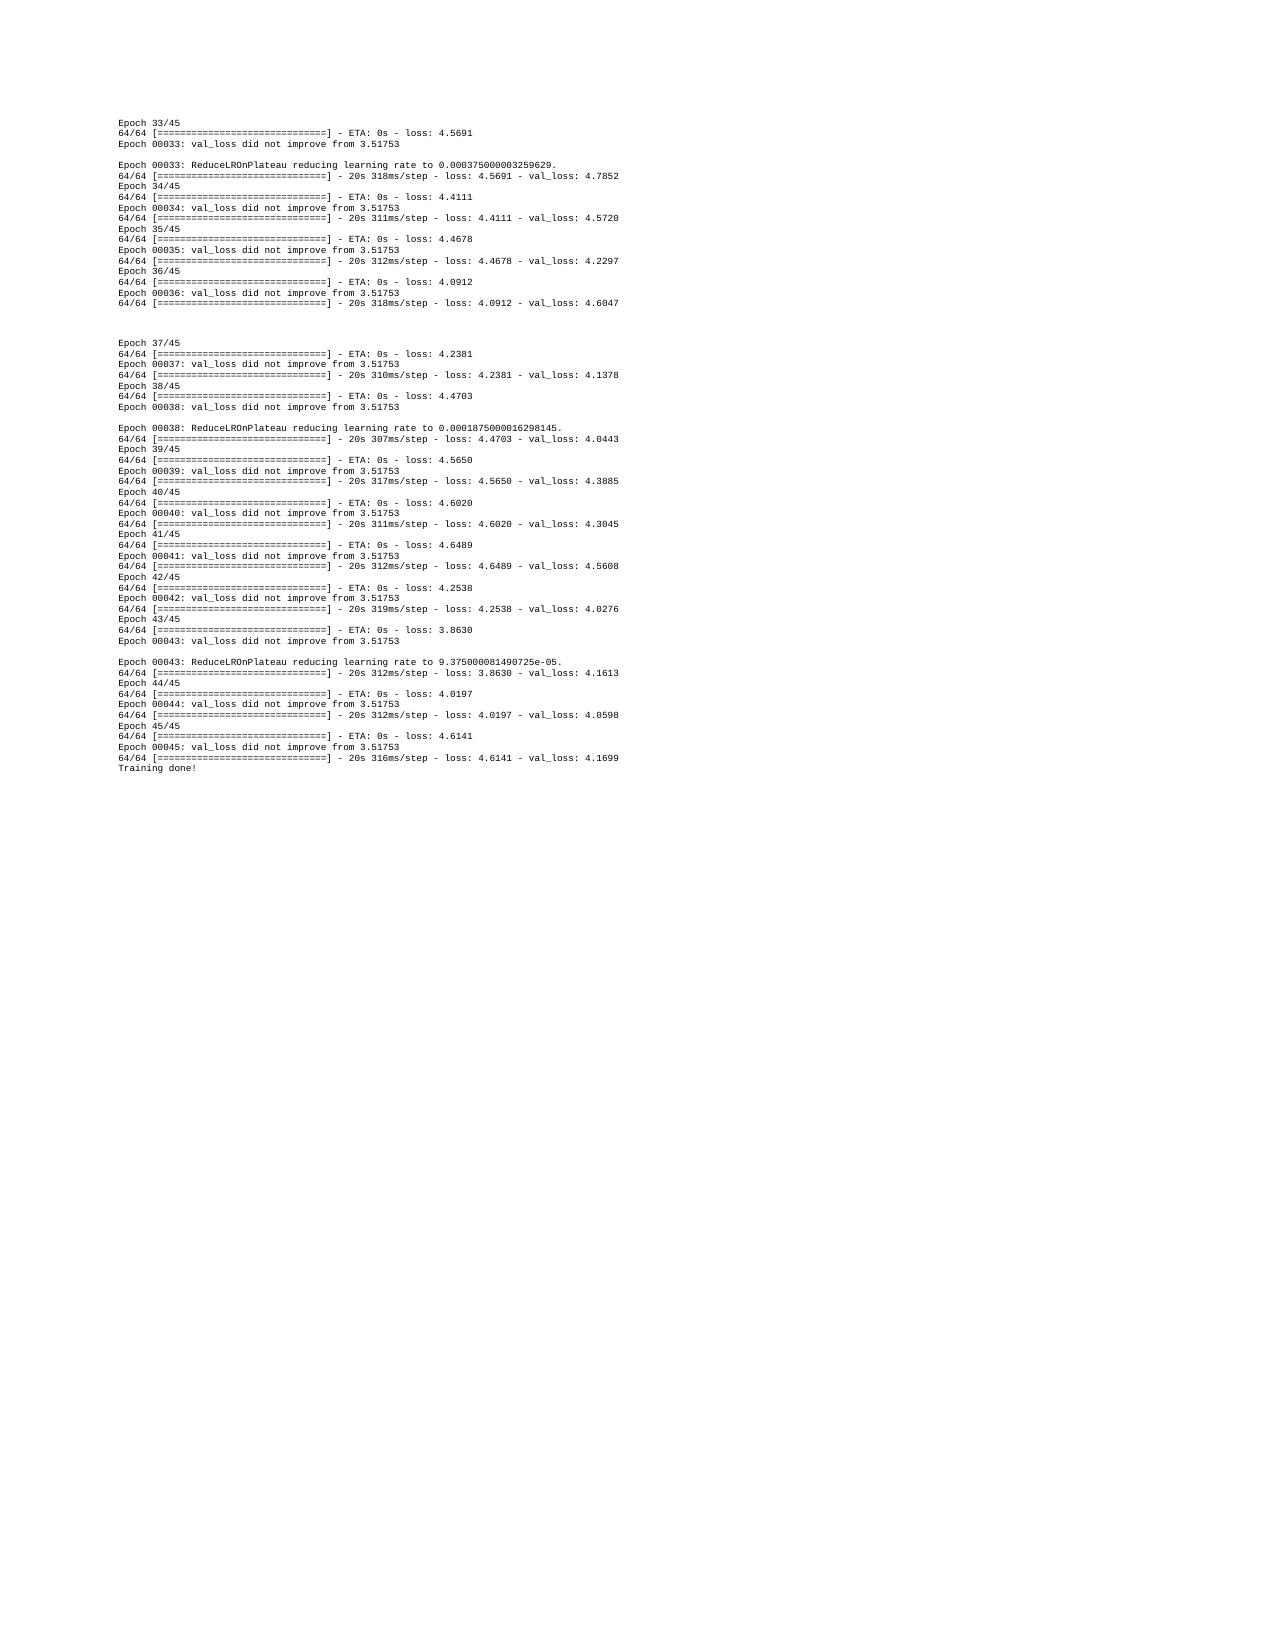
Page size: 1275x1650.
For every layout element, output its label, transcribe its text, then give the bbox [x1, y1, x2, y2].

text Epoch 36/45 [118, 267, 1157, 277]
text Epoch 42/45 [118, 573, 1157, 583]
text Epoch 41/45 [118, 530, 1157, 541]
text Training done! [118, 764, 1157, 774]
text 64/64 [==============================] - ETA: 0s - loss: 4.0912 [118, 277, 1157, 288]
text Epoch 37/45 [118, 339, 1157, 349]
text 64/64 [==============================] - 20s 312ms/step - loss: 3.8630 - val_loss: 4.1613 [118, 668, 1157, 679]
text 64/64 [==============================] - 20s 319ms/step - loss: 4.2538 - val_loss: 4.0276 [118, 604, 1157, 615]
text 64/64 [==============================] - ETA: 0s - loss: 4.4678 [118, 235, 1157, 246]
text Epoch 39/45 [118, 445, 1157, 456]
text Epoch 35/45 [118, 224, 1157, 235]
text 64/64 [==============================] - ETA: 0s - loss: 4.0197 [118, 689, 1157, 700]
text 64/64 [==============================] - ETA: 0s - loss: 4.5650 [118, 456, 1157, 466]
text Epoch 00045: val_loss did not improve from 3.51753 [118, 743, 1157, 753]
text 64/64 [==============================] - 20s 312ms/step - loss: 4.6489 - val_loss: 4.5608 [118, 562, 1157, 573]
text 64/64 [==============================] - 20s 316ms/step - loss: 4.6141 - val_loss: 4.1699 [118, 753, 1157, 764]
text Epoch 00044: val_loss did not improve from 3.51753 [118, 700, 1157, 711]
text 64/64 [==============================] - 20s 318ms/step - loss: 4.5691 - val_loss: 4.7852 [118, 171, 1157, 182]
text 64/64 [==============================] - ETA: 0s - loss: 4.6141 [118, 732, 1157, 743]
text Epoch 00035: val_loss did not improve from 3.51753 [118, 246, 1157, 256]
text Epoch 00041: val_loss did not improve from 3.51753 [118, 551, 1157, 562]
text 64/64 [==============================] - 20s 310ms/step - loss: 4.2381 - val_loss: 4.1378 [118, 371, 1157, 381]
text Epoch 00040: val_loss did not improve from 3.51753 [118, 509, 1157, 519]
text Epoch 44/45 [118, 679, 1157, 689]
text 64/64 [==============================] - 20s 312ms/step - loss: 4.4678 - val_loss: 4.2297 [118, 256, 1157, 267]
text Epoch 00043: ReduceLROnPlateau reducing learning rate to 9.375000081490725e-05. [118, 658, 1157, 668]
text Epoch 45/45 [118, 721, 1157, 732]
text 64/64 [==============================] - 20s 311ms/step - loss: 4.6020 - val_loss: 4.3045 [118, 519, 1157, 530]
text Epoch 40/45 [118, 488, 1157, 498]
text 64/64 [==============================] - 20s 312ms/step - loss: 4.0197 - val_loss: 4.0598 [118, 711, 1157, 721]
text 64/64 [==============================] - ETA: 0s - loss: 4.5691 [118, 129, 1157, 139]
text 64/64 [==============================] - ETA: 0s - loss: 3.8630 [118, 626, 1157, 636]
text Epoch 00033: ReduceLROnPlateau reducing learning rate to 0.000375000003259629. [118, 161, 1157, 171]
text 64/64 [==============================] - ETA: 0s - loss: 4.4111 [118, 192, 1157, 203]
text Epoch 00036: val_loss did not improve from 3.51753 [118, 288, 1157, 299]
text Epoch 00034: val_loss did not improve from 3.51753 [118, 203, 1157, 214]
text Epoch 00033: val_loss did not improve from 3.51753 [118, 139, 1157, 150]
text Epoch 00043: val_loss did not improve from 3.51753 [118, 636, 1157, 647]
text 64/64 [==============================] - ETA: 0s - loss: 4.6020 [118, 498, 1157, 509]
text Epoch 00038: val_loss did not improve from 3.51753 [118, 403, 1157, 413]
text Epoch 00039: val_loss did not improve from 3.51753 [118, 466, 1157, 477]
text Epoch 00038: ReduceLROnPlateau reducing learning rate to 0.0001875000016298145. [118, 424, 1157, 434]
text Epoch 43/45 [118, 615, 1157, 626]
text Epoch 33/45 [118, 118, 1157, 129]
text 64/64 [==============================] - ETA: 0s - loss: 4.2538 [118, 583, 1157, 594]
text 64/64 [==============================] - 20s 307ms/step - loss: 4.4703 - val_loss: 4.0443 [118, 434, 1157, 445]
text 64/64 [==============================] - 20s 311ms/step - loss: 4.4111 - val_loss: 4.5720 [118, 214, 1157, 224]
text 64/64 [==============================] - ETA: 0s - loss: 4.2381 [118, 349, 1157, 360]
text 64/64 [==============================] - 20s 318ms/step - loss: 4.0912 - val_loss: 4.6047 [118, 299, 1157, 309]
text Epoch 00042: val_loss did not improve from 3.51753 [118, 594, 1157, 604]
text 64/64 [==============================] - 20s 317ms/step - loss: 4.5650 - val_loss: 4.3885 [118, 477, 1157, 488]
text Epoch 00037: val_loss did not improve from 3.51753 [118, 360, 1157, 371]
text 64/64 [==============================] - ETA: 0s - loss: 4.4703 [118, 392, 1157, 403]
text Epoch 38/45 [118, 381, 1157, 392]
text 64/64 [==============================] - ETA: 0s - loss: 4.6489 [118, 541, 1157, 551]
text Epoch 34/45 [118, 182, 1157, 192]
